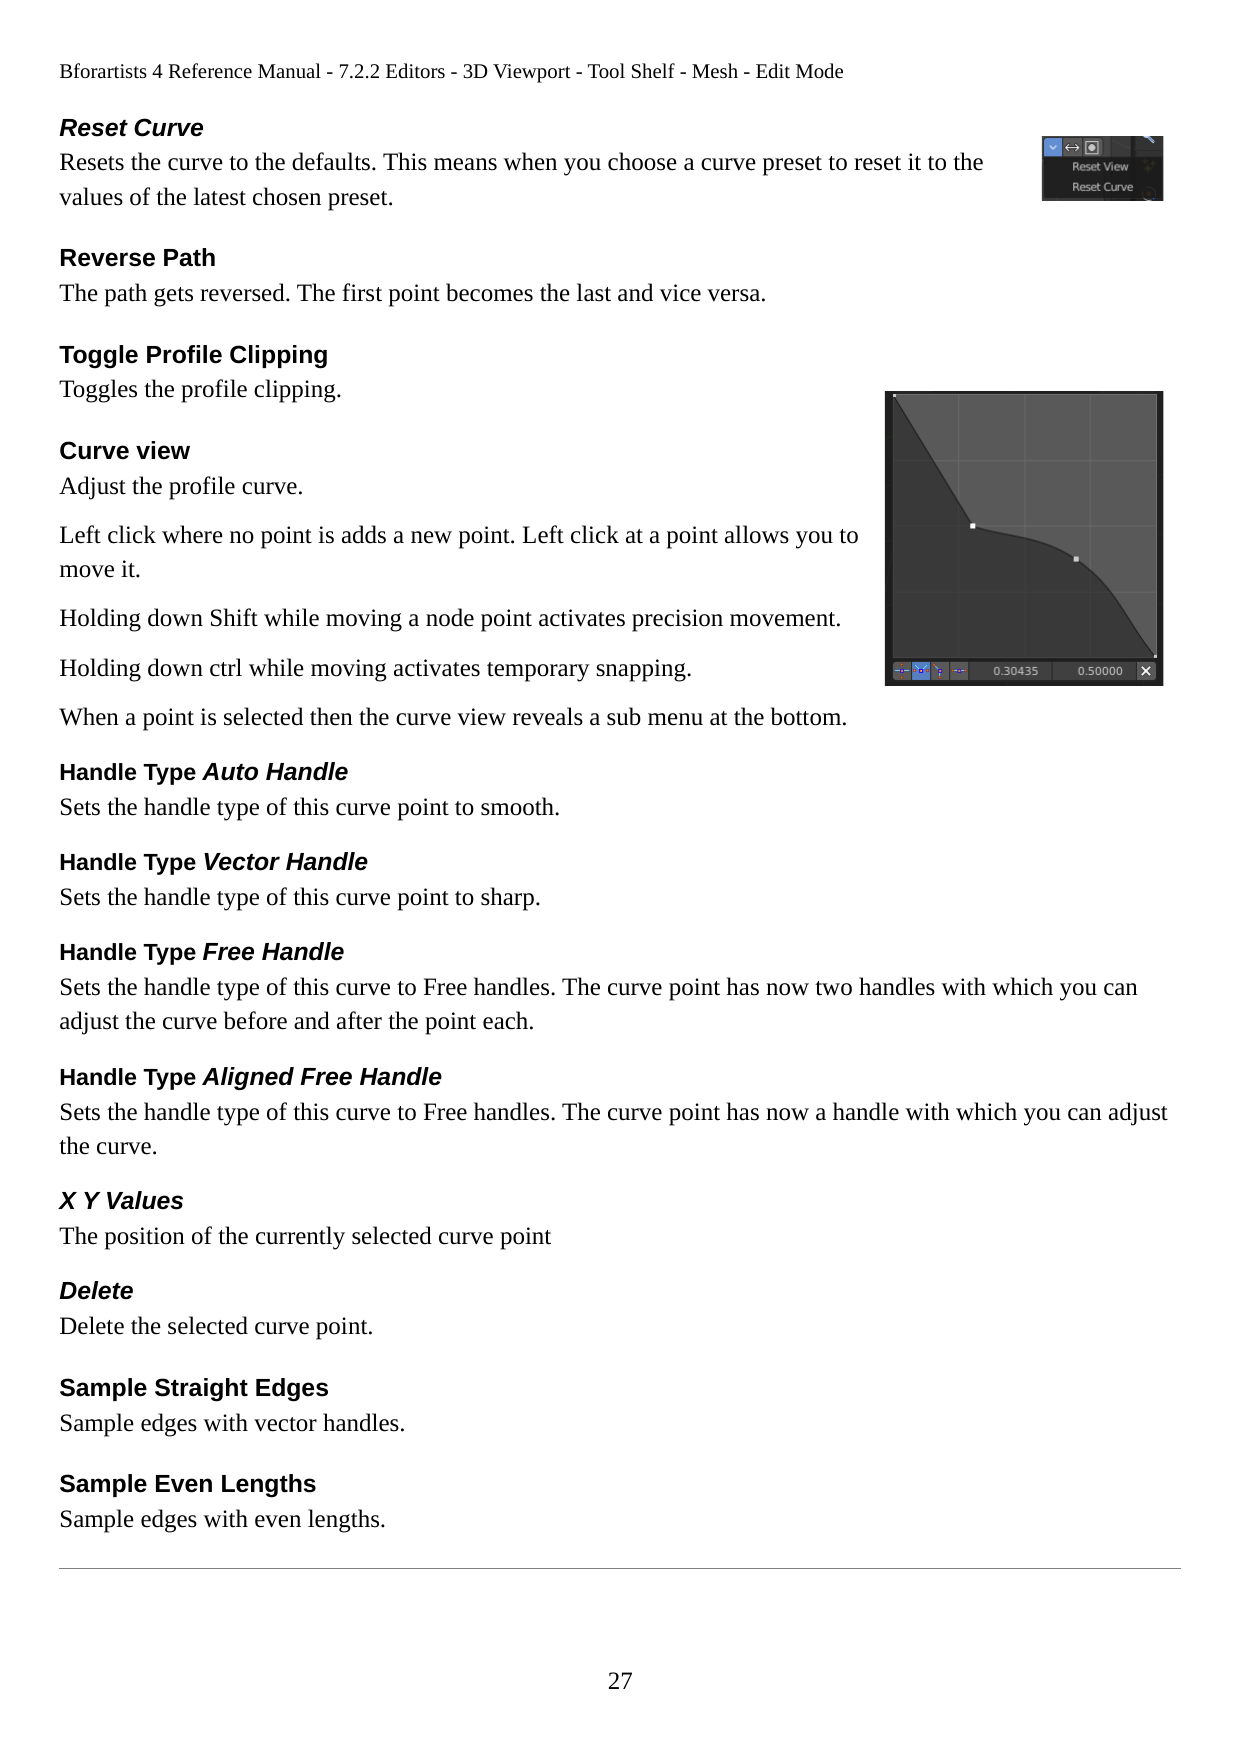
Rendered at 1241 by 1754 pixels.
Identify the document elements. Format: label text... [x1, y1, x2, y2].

text The position of the currently selected curve point [59, 1221, 1181, 1250]
text Sample edges with even lengths. [59, 1504, 1181, 1533]
subtitle Reset Curve [59, 113, 1181, 141]
text Delete the selected curve point. [59, 1311, 1181, 1340]
text Resets the curve to the defaults. This means when you choose a curve preset to reset it to the values of the latest chosen preset. [59, 147, 1181, 211]
text Sets the handle type of this curve point to sharp. [59, 882, 1181, 911]
text Left click where no point is adds a new point. Left click at a point allows you to move it. [59, 520, 884, 583]
text The path gets reversed. The first point becomes the last and vice versa. [59, 278, 1181, 307]
subtitle Handle Type Auto Handle [59, 757, 1181, 786]
subtitle Sample Even Lengths [59, 1469, 1181, 1498]
subtitle Delete [59, 1276, 1181, 1305]
subtitle [1164, 436, 1181, 465]
text Sets the handle type of this curve point to smooth. [59, 792, 1181, 821]
subtitle Reverse Path [59, 243, 1181, 272]
text When a point is selected then the curve view reveals a sub menu at the bottom. [59, 702, 1181, 730]
text Holding down Shift while moving a node point activates precision movement. [59, 603, 884, 632]
subtitle Handle Type Free Handle [59, 937, 1181, 966]
subtitle Handle Type Vector Handle [59, 847, 1181, 876]
text Toggles the profile clipping. [59, 374, 1181, 403]
text Sets the handle type of this curve to Free handles. The curve point has now two handles with which you can adjust the curve before and after the point each. [59, 972, 1181, 1035]
subtitle X Y Values [59, 1186, 1181, 1215]
subtitle Curve view [59, 436, 884, 465]
text Adjust the profile curve. [59, 471, 884, 500]
subtitle Toggle Profile Clipping [59, 340, 1181, 368]
text Sets the handle type of this curve to Free handles. The curve point has now a handle with which you can adjust the curve. [59, 1097, 1181, 1160]
subtitle Handle Type Aligned Free Handle [59, 1062, 1181, 1090]
text Sample edges with vector handles. [59, 1408, 1181, 1436]
subtitle Sample Straight Edges [59, 1373, 1181, 1401]
text Holding down ctrl while moving activates temporary snapping. [59, 653, 884, 681]
picture [1041, 136, 1164, 201]
picture [884, 391, 1164, 686]
